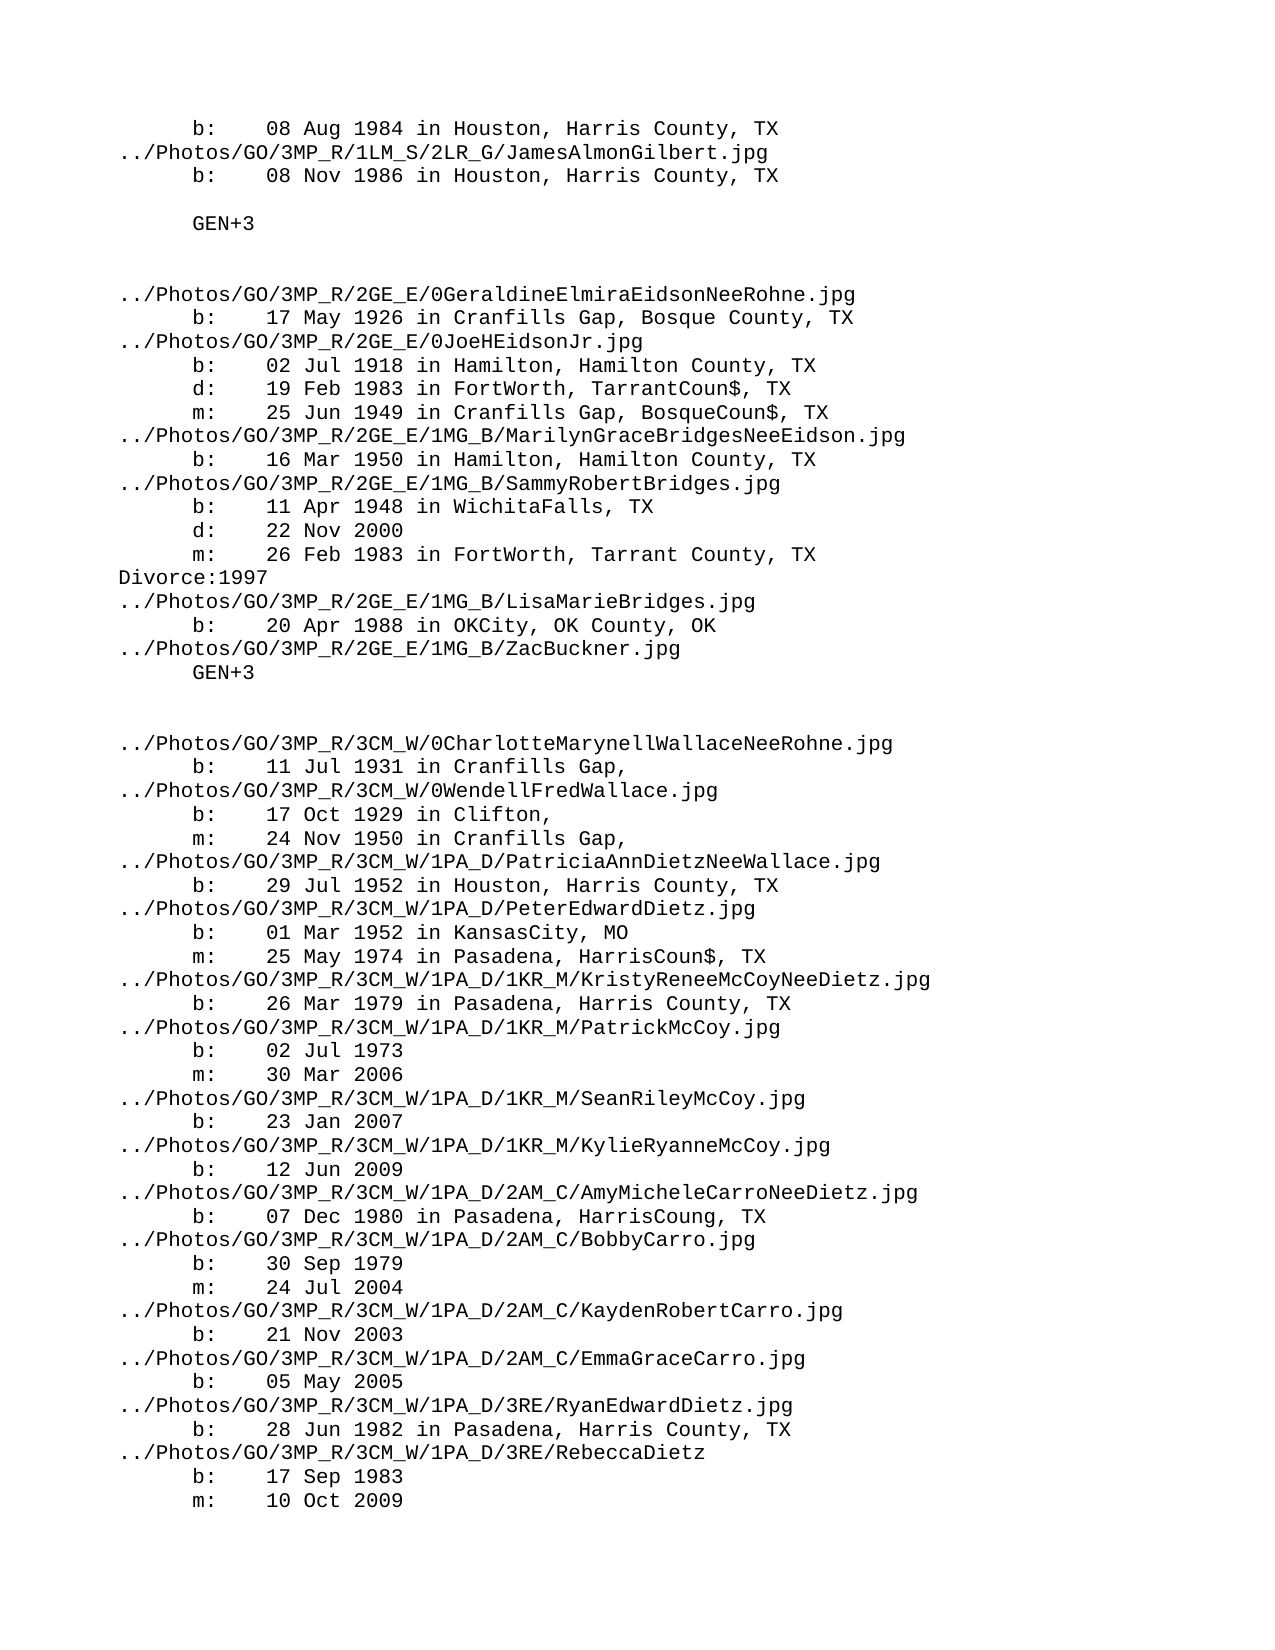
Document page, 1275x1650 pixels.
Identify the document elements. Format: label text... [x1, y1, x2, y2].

text GEN+3 [118, 213, 1157, 236]
text b: 30 Sep 1979 [118, 1253, 1157, 1277]
text b: 11 Apr 1948 in WichitaFalls, TX [118, 496, 1157, 520]
text b: 07 Dec 1980 in Pasadena, HarrisCoung, TX [118, 1206, 1157, 1229]
text ../Photos/GO/3MP_R/2GE_E/1MG_B/SammyRobertBridges.jpg [118, 473, 1157, 496]
text b: 01 Mar 1952 in KansasCity, MO [118, 922, 1157, 946]
text b: 29 Jul 1952 in Houston, Harris County, TX [118, 875, 1157, 898]
text GEN+3 [118, 662, 1157, 686]
text b: 02 Jul 1973 [118, 1040, 1157, 1064]
text ../Photos/GO/3MP_R/3CM_W/1PA_D/2AM_C/AmyMicheleCarroNeeDietz.jpg [118, 1182, 1157, 1206]
text b: 17 Oct 1929 in Clifton, [118, 804, 1157, 827]
text ../Photos/GO/3MP_R/1LM_S/2LR_G/JamesAlmonGilbert.jpg [118, 142, 1157, 165]
text ../Photos/GO/3MP_R/3CM_W/1PA_D/3RE/RyanEdwardDietz.jpg [118, 1395, 1157, 1419]
text ../Photos/GO/3MP_R/3CM_W/1PA_D/PeterEdwardDietz.jpg [118, 898, 1157, 922]
text m: 26 Feb 1983 in FortWorth, Tarrant County, TX [118, 544, 1157, 567]
text b: 23 Jan 2007 [118, 1111, 1157, 1135]
text d: 19 Feb 1983 in FortWorth, TarrantCoun$, TX [118, 378, 1157, 402]
text m: 25 Jun 1949 in Cranfills Gap, BosqueCoun$, TX [118, 402, 1157, 426]
text b: 28 Jun 1982 in Pasadena, Harris County, TX [118, 1419, 1157, 1442]
text ../Photos/GO/3MP_R/3CM_W/1PA_D/1KR_M/SeanRileyMcCoy.jpg [118, 1088, 1157, 1111]
text b: 17 Sep 1983 [118, 1466, 1157, 1489]
text ../Photos/GO/3MP_R/2GE_E/1MG_B/MarilynGraceBridgesNeeEidson.jpg [118, 426, 1157, 449]
text ../Photos/GO/3MP_R/2GE_E/0JoeHEidsonJr.jpg [118, 331, 1157, 354]
text ../Photos/GO/3MP_R/3CM_W/1PA_D/2AM_C/BobbyCarro.jpg [118, 1229, 1157, 1253]
text b: 11 Jul 1931 in Cranfills Gap, [118, 757, 1157, 780]
text m: 24 Jul 2004 [118, 1277, 1157, 1300]
text ../Photos/GO/3MP_R/3CM_W/1PA_D/1KR_M/PatrickMcCoy.jpg [118, 1017, 1157, 1040]
text b: 21 Nov 2003 [118, 1324, 1157, 1348]
text b: 17 May 1926 in Cranfills Gap, Bosque County, TX [118, 307, 1157, 331]
text ../Photos/GO/3MP_R/3CM_W/1PA_D/PatriciaAnnDietzNeeWallace.jpg [118, 851, 1157, 875]
text m: 25 May 1974 in Pasadena, HarrisCoun$, TX [118, 946, 1157, 969]
text ../Photos/GO/3MP_R/2GE_E/1MG_B/ZacBuckner.jpg [118, 638, 1157, 662]
text ../Photos/GO/3MP_R/3CM_W/1PA_D/1KR_M/KylieRyanneMcCoy.jpg [118, 1135, 1157, 1158]
text b: 26 Mar 1979 in Pasadena, Harris County, TX [118, 993, 1157, 1017]
text b: 20 Apr 1988 in OKCity, OK County, OK [118, 615, 1157, 638]
text m: 24 Nov 1950 in Cranfills Gap, [118, 827, 1157, 851]
text m: 10 Oct 2009 [118, 1489, 1157, 1513]
text b: 16 Mar 1950 in Hamilton, Hamilton County, TX [118, 449, 1157, 473]
text ../Photos/GO/3MP_R/3CM_W/0CharlotteMarynellWallaceNeeRohne.jpg [118, 733, 1157, 757]
text ../Photos/GO/3MP_R/2GE_E/0GeraldineElmiraEidsonNeeRohne.jpg [118, 284, 1157, 307]
text ../Photos/GO/3MP_R/3CM_W/1PA_D/3RE/RebeccaDietz [118, 1442, 1157, 1466]
text ../Photos/GO/3MP_R/3CM_W/0WendellFredWallace.jpg [118, 780, 1157, 804]
text b: 12 Jun 2009 [118, 1158, 1157, 1182]
text ../Photos/GO/3MP_R/2GE_E/1MG_B/LisaMarieBridges.jpg [118, 591, 1157, 615]
text b: 05 May 2005 [118, 1371, 1157, 1395]
text m: 30 Mar 2006 [118, 1064, 1157, 1088]
text ../Photos/GO/3MP_R/3CM_W/1PA_D/1KR_M/KristyReneeMcCoyNeeDietz.jpg [118, 969, 1157, 993]
text b: 02 Jul 1918 in Hamilton, Hamilton County, TX [118, 354, 1157, 378]
text ../Photos/GO/3MP_R/3CM_W/1PA_D/2AM_C/EmmaGraceCarro.jpg [118, 1348, 1157, 1371]
text b: 08 Nov 1986 in Houston, Harris County, TX [118, 165, 1157, 189]
text ../Photos/GO/3MP_R/3CM_W/1PA_D/2AM_C/KaydenRobertCarro.jpg [118, 1300, 1157, 1324]
text Divorce:1997 [118, 567, 1157, 591]
text b: 08 Aug 1984 in Houston, Harris County, TX [118, 118, 1157, 142]
text d: 22 Nov 2000 [118, 520, 1157, 544]
